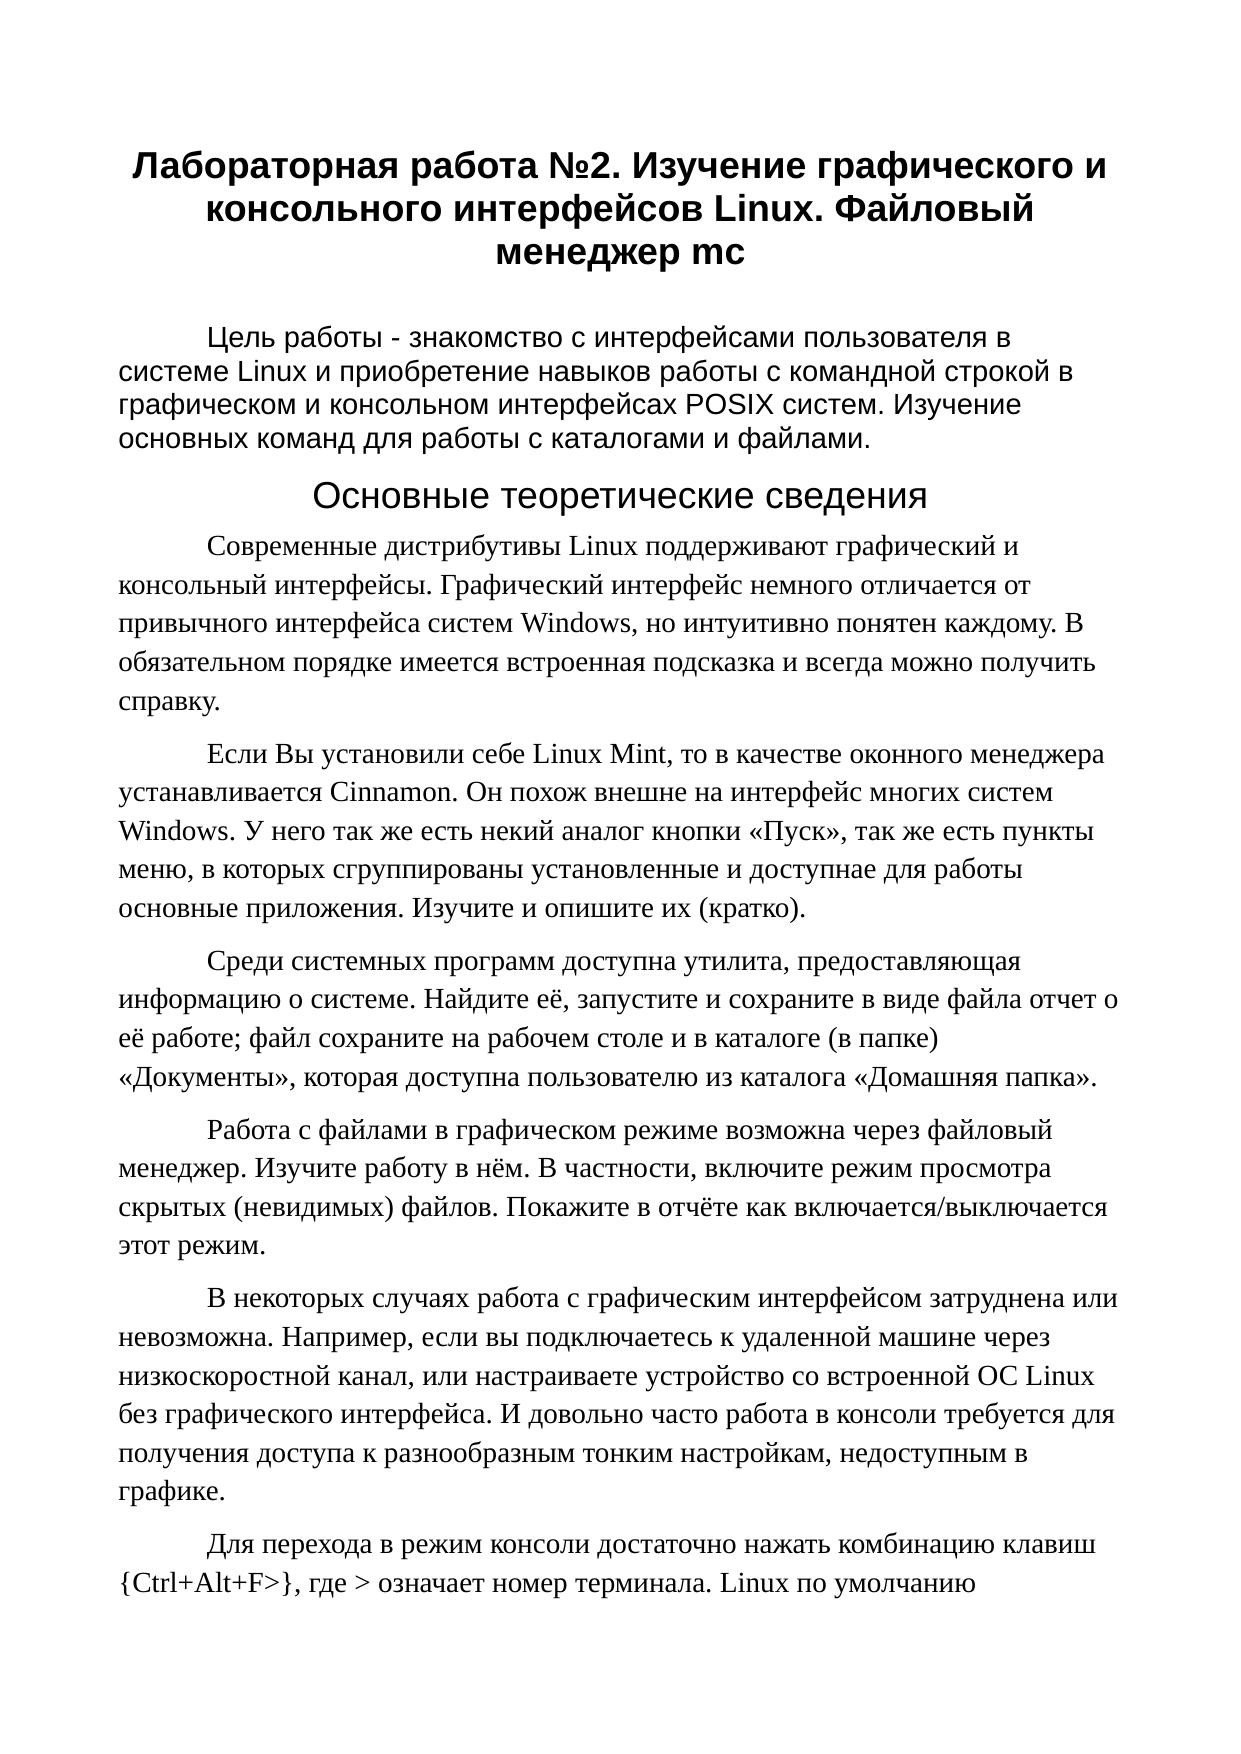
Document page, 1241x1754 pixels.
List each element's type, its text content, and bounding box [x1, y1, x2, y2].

subtitle Основные теоретические сведения [118, 473, 1122, 516]
text Среди системных программ доступна утилита, предоставляющая информацию о системе. Найдите её, запустите и сохраните в виде файла отчет о её работе; файл сохраните на рабочем столе и в каталоге (в папке) «Документы», которая доступна пользователю из каталога «Домашняя папка». [118, 943, 1122, 1092]
subtitle Цель работы - знакомство с интерфейсами пользователя в системе Linux и приобретение навыков работы с командной строкой в графическом и консольном интерфейсах POSIX систем. Изучение основных команд для работы с каталогами и файлами. [118, 320, 1122, 454]
text Современные дистрибутивы Linux поддерживают графический и консольный интерфейсы. Графический интерфейс немного отличается от привычного интерфейса систем Windows, но интуитивно понятен каждому. В обязательном порядке имеется встроенная подсказка и всегда можно получить справку. [118, 528, 1122, 716]
text Для перехода в режим консоли достаточно нажать комбинацию клавиш {Сtrl+Alt+F>}, где > означает номер терминала. Linux по умолчанию [118, 1526, 1122, 1598]
text Если Вы установили себе Linux Mint, то в качестве оконного менеджера устанавливается Cinnamon. Он похож внешне на интерфейс многих систем Windows. У него так же есть некий аналог кнопки «Пуск», так же есть пункты меню, в которых сгруппированы установленные и доступнае для работы основные приложения. Изучите и опишите их (кратко). [118, 736, 1122, 923]
text Работа с файлами в графическом режиме возможна через файловый менеджер. Изучите работу в нём. В частности, включите режим просмотра скрытых (невидимых) файлов. Покажите в отчёте как включается/выключается этот режим. [118, 1112, 1122, 1261]
text В некоторых случаях работа с графическим интерфейсом затруднена или невозможна. Например, если вы подключаетесь к удаленной машине через низкоскоростной канал, или настраиваете устройство со встроенной ОС Linux без графического интерфейса. И довольно часто работа в консоли требуется для получения доступа к разнообразным тонким настройкам, недоступным в графике. [118, 1281, 1122, 1507]
title Лабораторная работа №2. Изучение графического и консольного интерфейсов Linux. Файловый менеджер mc [118, 143, 1122, 272]
